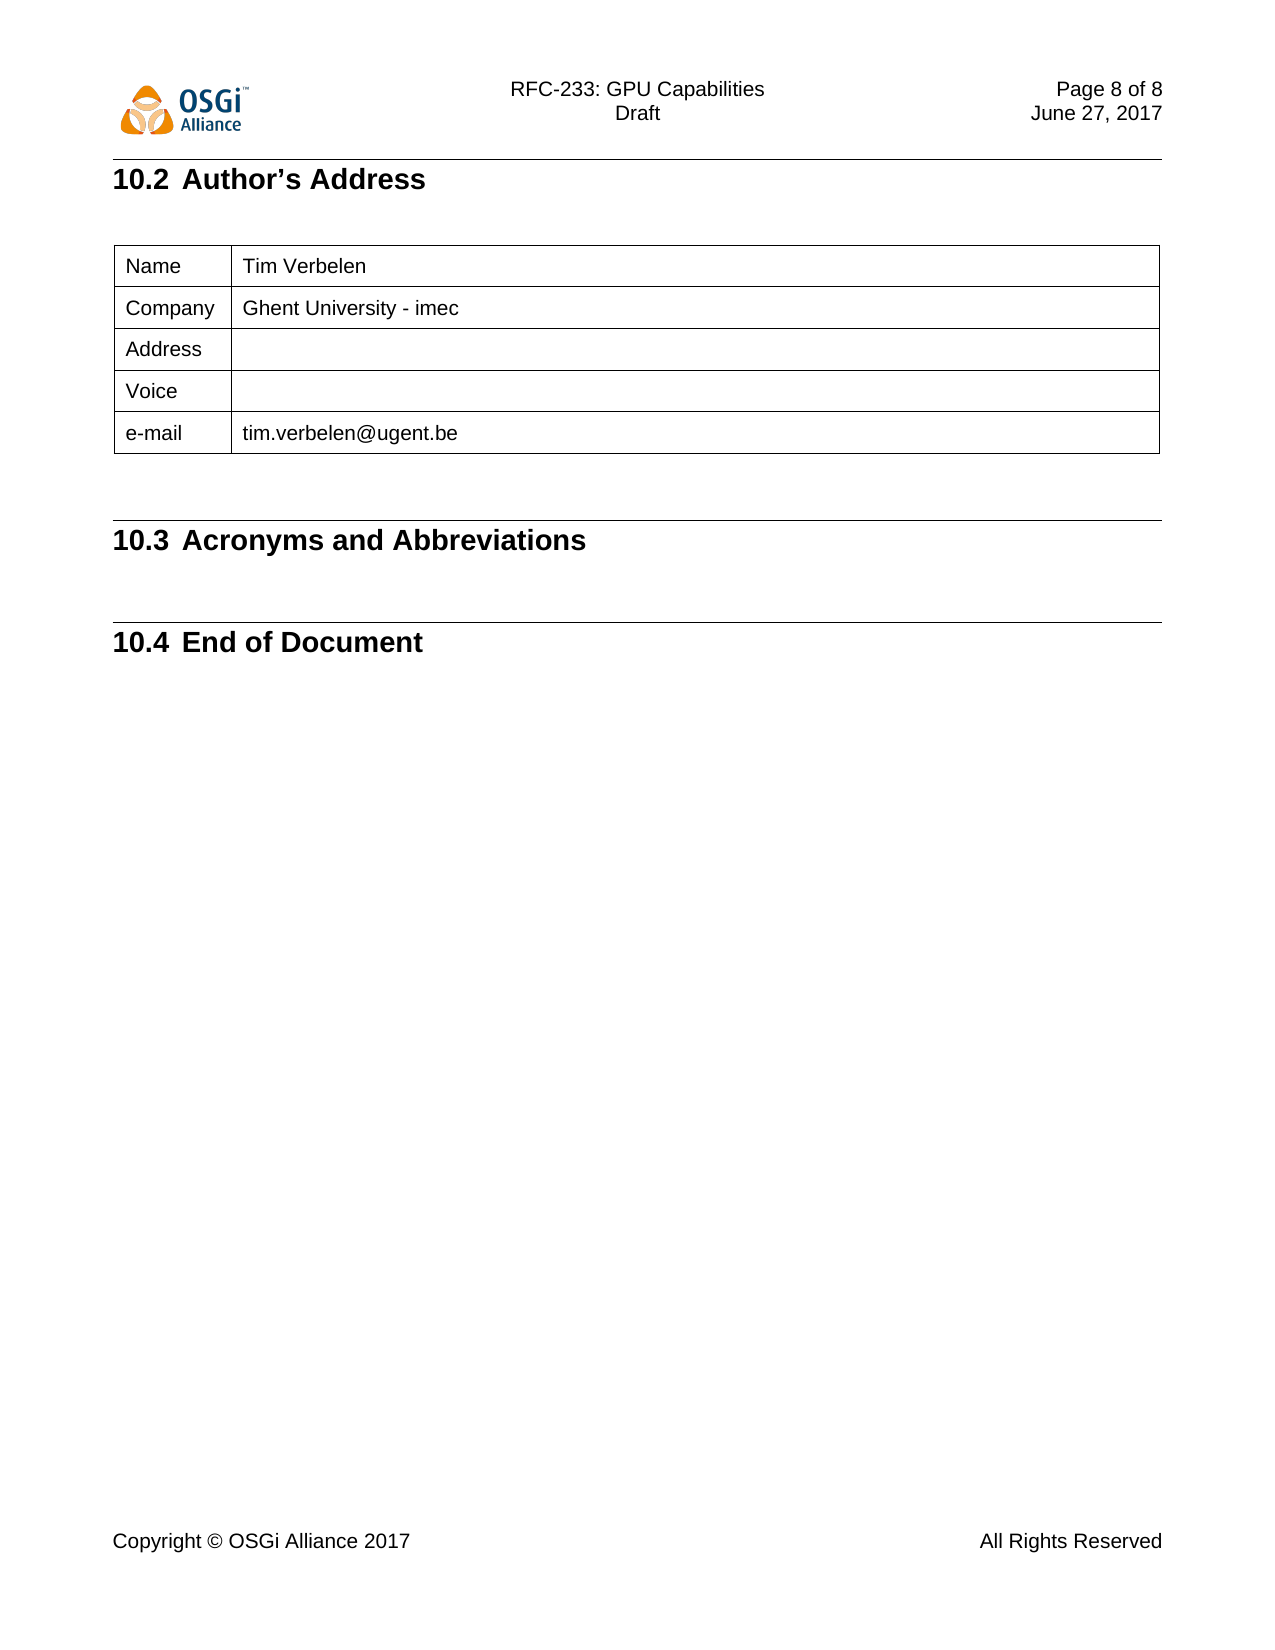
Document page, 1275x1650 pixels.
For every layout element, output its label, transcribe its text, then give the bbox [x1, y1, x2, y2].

picture [113, 78, 257, 142]
table_cell Address [115, 329, 231, 369]
subtitle Author’s Address [112, 160, 1162, 196]
table_header Name [115, 246, 231, 286]
table_cell Company [115, 287, 231, 328]
table_cell [232, 371, 1159, 411]
table_cell [232, 329, 1159, 369]
subtitle End of Document [112, 623, 1162, 658]
table_cell tim.verbelen@ugent.be [232, 412, 1159, 453]
table_cell Voice [115, 371, 231, 411]
subtitle Acronyms and Abbreviations [112, 521, 1162, 556]
table_cell e-mail [115, 412, 231, 453]
table_header Tim Verbelen [232, 246, 1159, 286]
table_cell Ghent University - imec [232, 287, 1159, 328]
